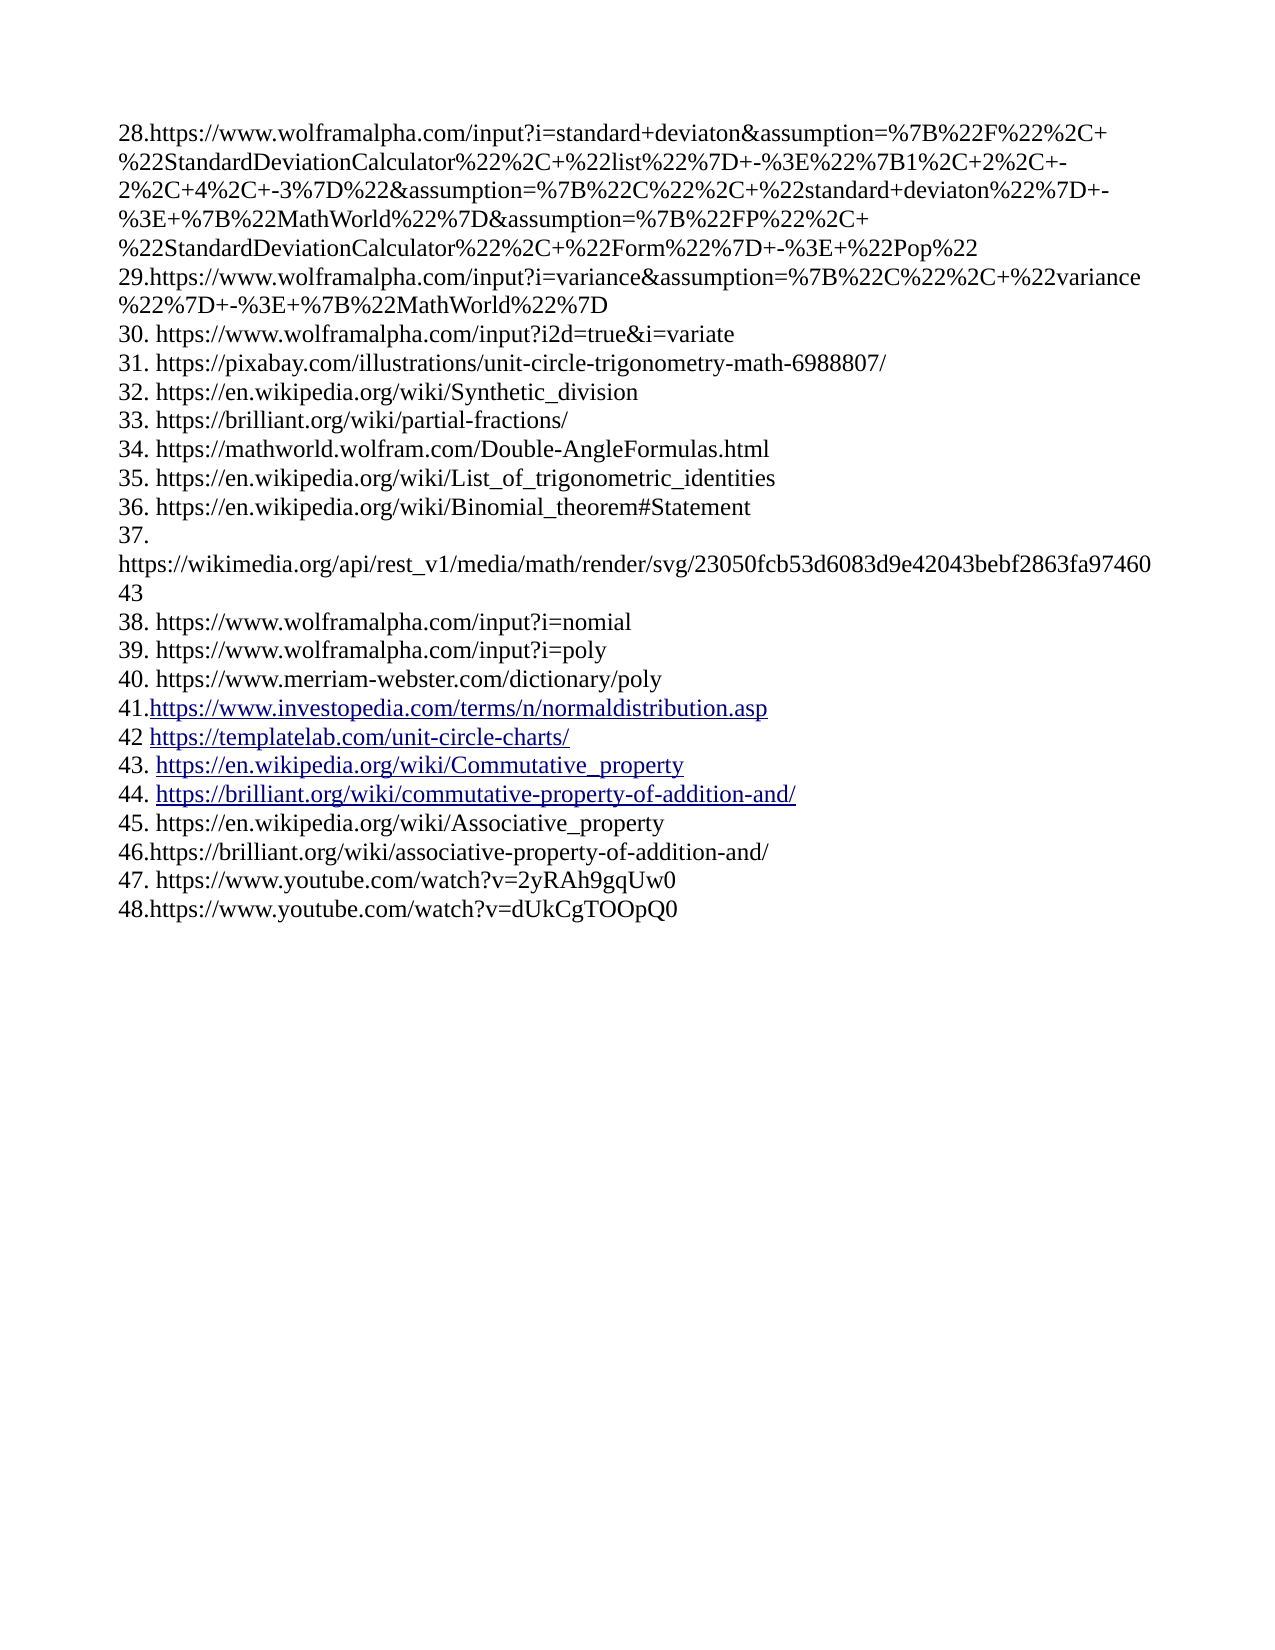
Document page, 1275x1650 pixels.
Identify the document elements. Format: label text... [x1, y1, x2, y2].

text 43. https://en.wikipedia.org/wiki/Commutative_property [118, 751, 1157, 779]
text 28.https://www.wolframalpha.com/input?i=standard+deviaton&assumption=%7B%22F%22%2C+%22StandardDeviationCalculator%22%2C+%22list%22%7D+-%3E%22%7B1%2C+2%2C+-2%2C+4%2C+-3%7D%22&assumption=%7B%22C%22%2C+%22standard+deviaton%22%7D+-%3E+%7B%22MathWorld%22%7D&assumption=%7B%22FP%22%2C+%22StandardDeviationCalculator%22%2C+%22Form%22%7D+-%3E+%22Pop%22 [118, 118, 1157, 262]
text 47. https://www.youtube.com/watch?v=2yRAh9gqUw0 [118, 866, 1157, 894]
text 45. https://en.wikipedia.org/wiki/Associative_property [118, 808, 1157, 837]
text 33. https://brilliant.org/wiki/partial-fractions/ 34. https://mathworld.wolfram.com/Double-AngleFormulas.html 35. https://en.wikipedia.org/wiki/List_of_trigonometric_identities 36. https://en.wikipedia.org/wiki/Binomial_theorem#Statement 37. https://wikimedia.org/api/rest_v1/media/math/render/svg/23050fcb53d6083d9e42043bebf2863fa9746043 [118, 406, 1157, 607]
text 30. https://www.wolframalpha.com/input?i2d=true&i=variate 31. https://pixabay.com/illustrations/unit-circle-trigonometry-math-6988807/ [118, 319, 1157, 377]
text 38. https://www.wolframalpha.com/input?i=nomial 39. https://www.wolframalpha.com/input?i=poly 40. https://www.merriam-webster.com/dictionary/poly 41.https://www.investopedia.com/terms/n/normaldistribution.asp [118, 607, 1157, 722]
text 44. https://brilliant.org/wiki/commutative-property-of-addition-and/ [118, 779, 1157, 808]
text 46.https://brilliant.org/wiki/associative-property-of-addition-and/ [118, 837, 1157, 866]
text 48.https://www.youtube.com/watch?v=dUkCgTOOpQ0 [118, 894, 1157, 923]
text 42 https://templatelab.com/unit-circle-charts/ [118, 722, 1157, 751]
text 32. https://en.wikipedia.org/wiki/Synthetic_division [118, 377, 1157, 406]
text 29.https://www.wolframalpha.com/input?i=variance&assumption=%7B%22C%22%2C+%22variance%22%7D+-%3E+%7B%22MathWorld%22%7D [118, 262, 1157, 319]
